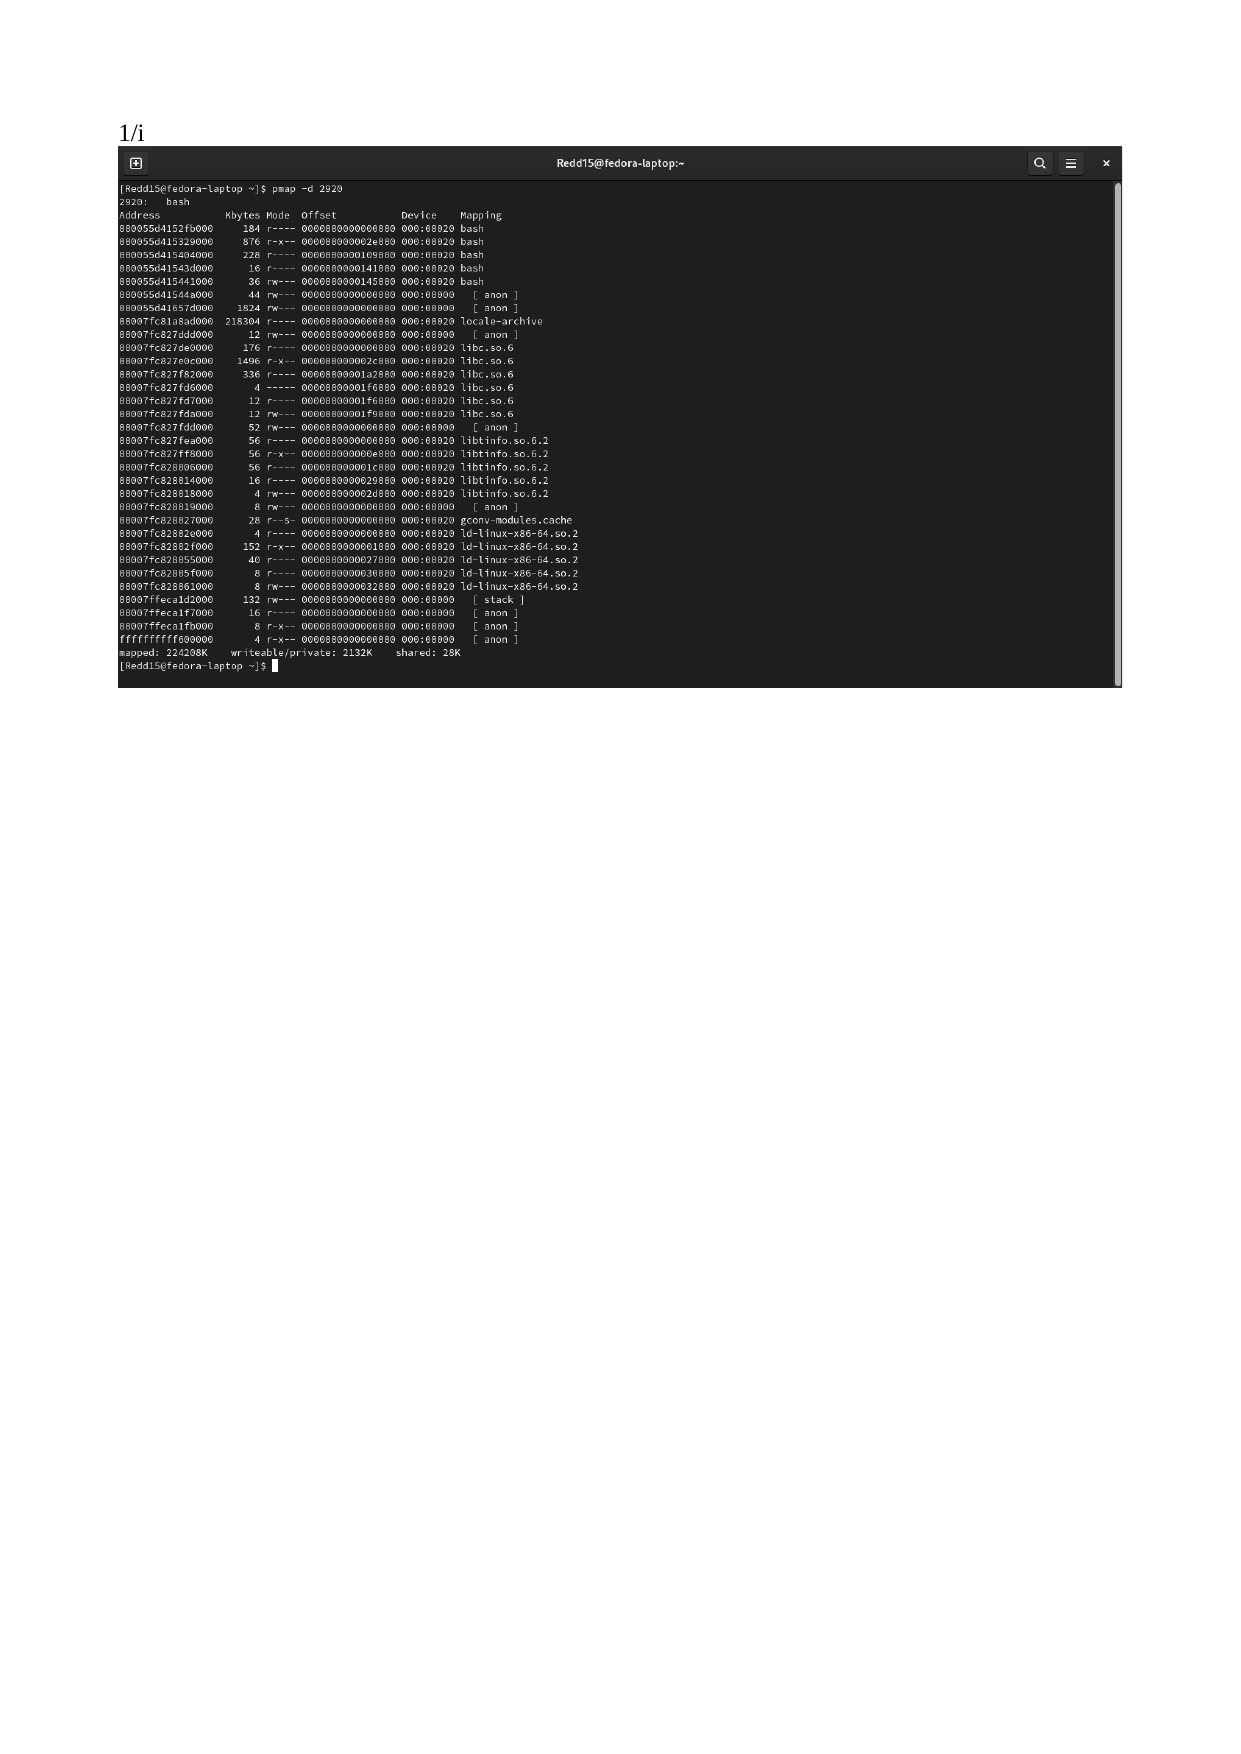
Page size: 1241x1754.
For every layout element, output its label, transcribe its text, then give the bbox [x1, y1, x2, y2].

picture [118, 146, 1123, 688]
text 1/i [118, 118, 1122, 146]
